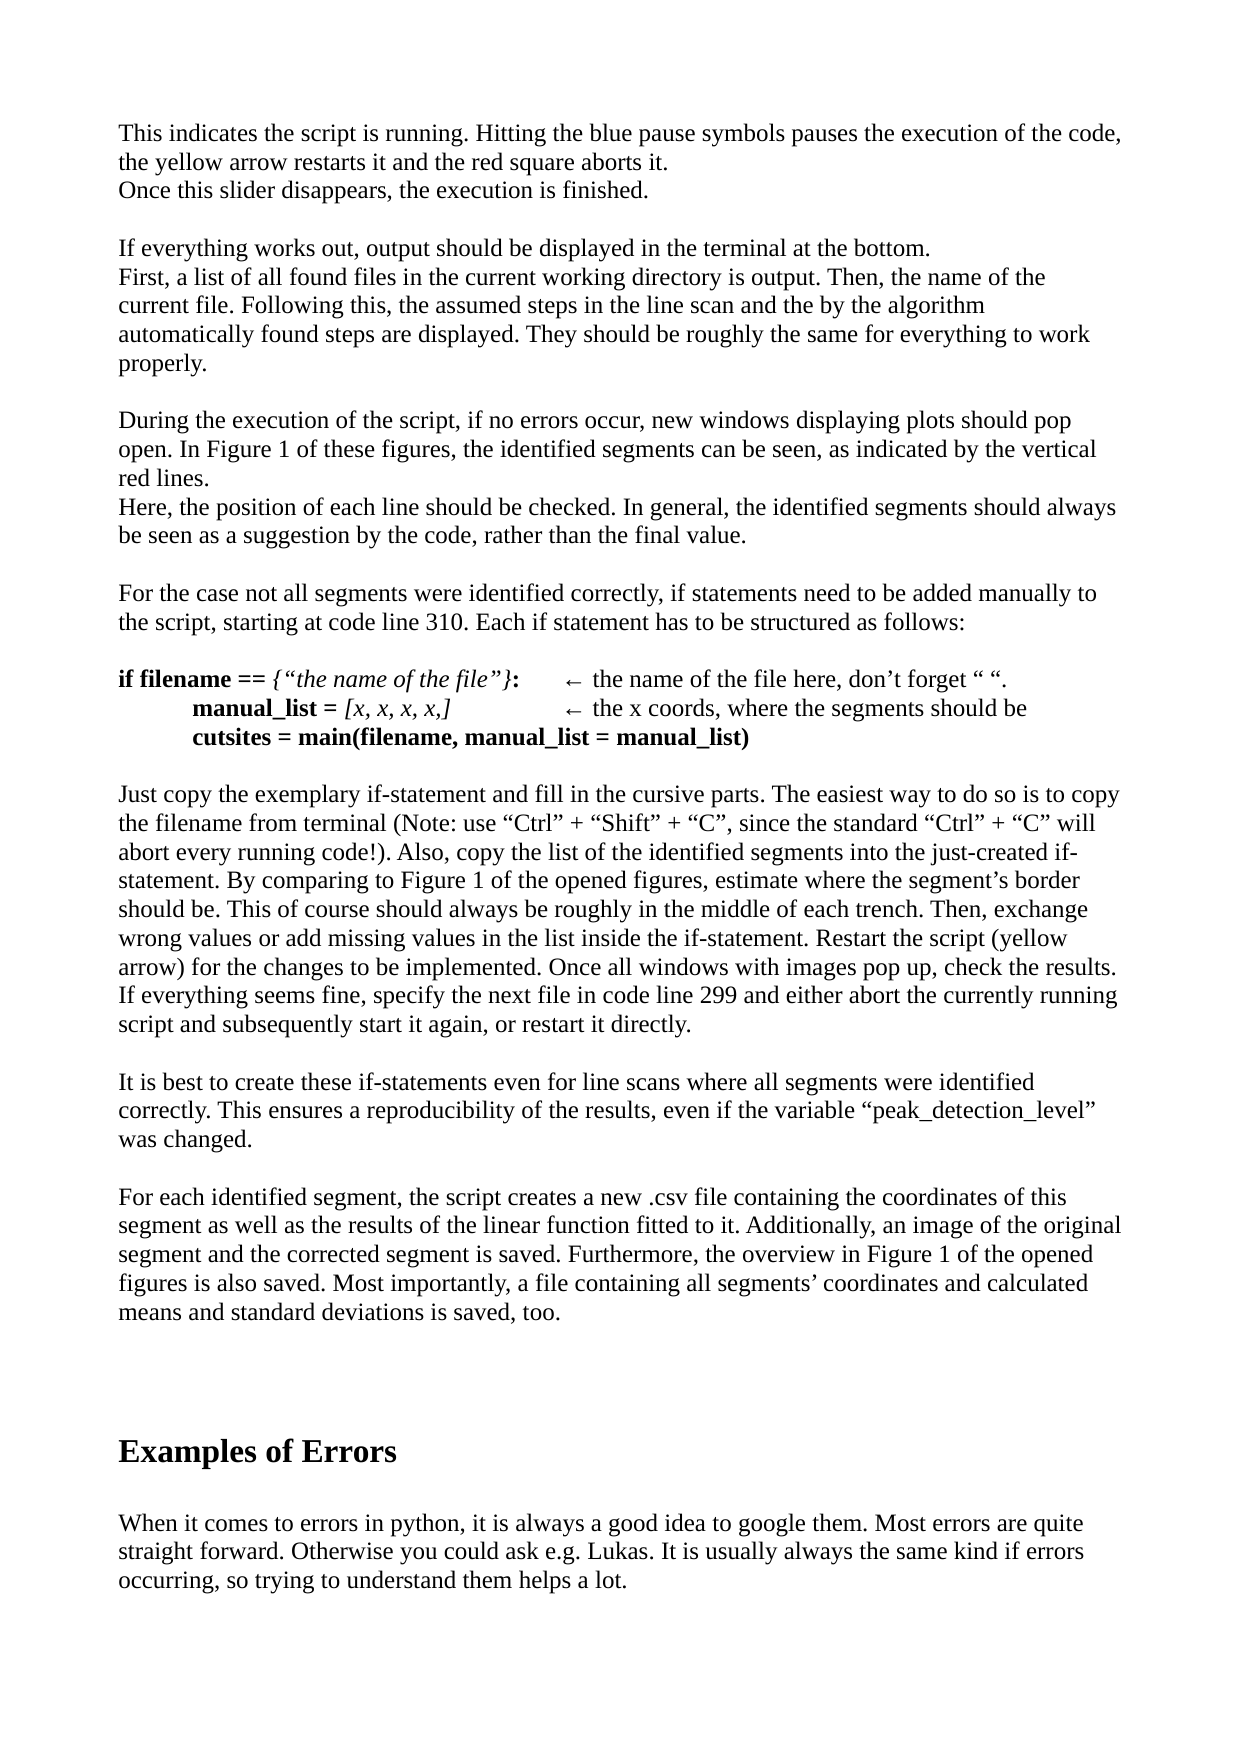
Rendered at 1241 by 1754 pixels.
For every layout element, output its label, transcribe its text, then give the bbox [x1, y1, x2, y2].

text Once this slider disappears, the execution is finished. [118, 176, 1122, 204]
text First, a list of all found files in the current working directory is output. Then, the name of the current file. Following this, the assumed steps in the line scan and the by the algorithm automatically found steps are displayed. They should be roughly the same for everything to work [118, 262, 1122, 348]
text This indicates the script is running. Hitting the blue pause symbols pauses the execution of the code, the yellow arrow restarts it and the red square aborts it. [118, 118, 1122, 176]
text For the case not all segments were identified correctly, if statements need to be added manually to the script, starting at code line 310. Each if statement has to be structured as follows: [118, 578, 1122, 636]
text It is best to create these if-statements even for line scans where all segments were identified correctly. This ensures a reproducibility of the results, even if the variable “peak_detection_level” was changed. [118, 1067, 1122, 1153]
text For each identified segment, the script creates a new .csv file containing the coordinates of this segment as well as the results of the linear function fitted to it. Additionally, an image of the original segment and the corrected segment is saved. Furthermore, the overview in Figure 1 of the opened figures is also saved. Most importantly, a file containing all segments’ coordinates and calculated means and standard deviations is saved, too. [118, 1182, 1122, 1326]
text manual_list = [x, x, x, x,] ← the x coords, where the segments should be [118, 693, 1122, 722]
text if filename == {“the name of the file”}: ← the name of the file here, don’t forget “ “. [118, 664, 1122, 693]
text If everything works out, output should be displayed in the terminal at the bottom. [118, 233, 1122, 262]
text When it comes to errors in python, it is always a good idea to google them. Most errors are quite straight forward. Otherwise you could ask e.g. Lukas. It is usually always the same kind if errors occurring, so trying to understand them helps a lot. [118, 1508, 1122, 1594]
text During the execution of the script, if no errors occur, new windows displaying plots should pop open. In Figure 1 of these figures, the identified segments can be seen, as indicated by the vertical red lines. [118, 406, 1122, 492]
text cutsites = main(filename, manual_list = manual_list) [118, 722, 1122, 751]
text properly. [118, 348, 1122, 377]
text Examples of Errors [118, 1431, 1122, 1469]
text Here, the position of each line should be checked. In general, the identified segments should always be seen as a suggestion by the code, rather than the final value. [118, 492, 1122, 549]
text Just copy the exemplary if-statement and fill in the cursive parts. The easiest way to do so is to copy the filename from terminal (Note: use “Ctrl” + “Shift” + “C”, since the standard “Ctrl” + “C” will abort every running code!). Also, copy the list of the identified segments into the just-created if-statement. By comparing to Figure 1 of the opened figures, estimate where the segment’s border should be. This of course should always be roughly in the middle of each trench. Then, exchange wrong values or add missing values in the list inside the if-statement. Restart the script (yellow arrow) for the changes to be implemented. Once all windows with images pop up, check the results. If everything seems fine, specify the next file in code line 299 and either abort the currently running script and subsequently start it again, or restart it directly. [118, 779, 1122, 1038]
